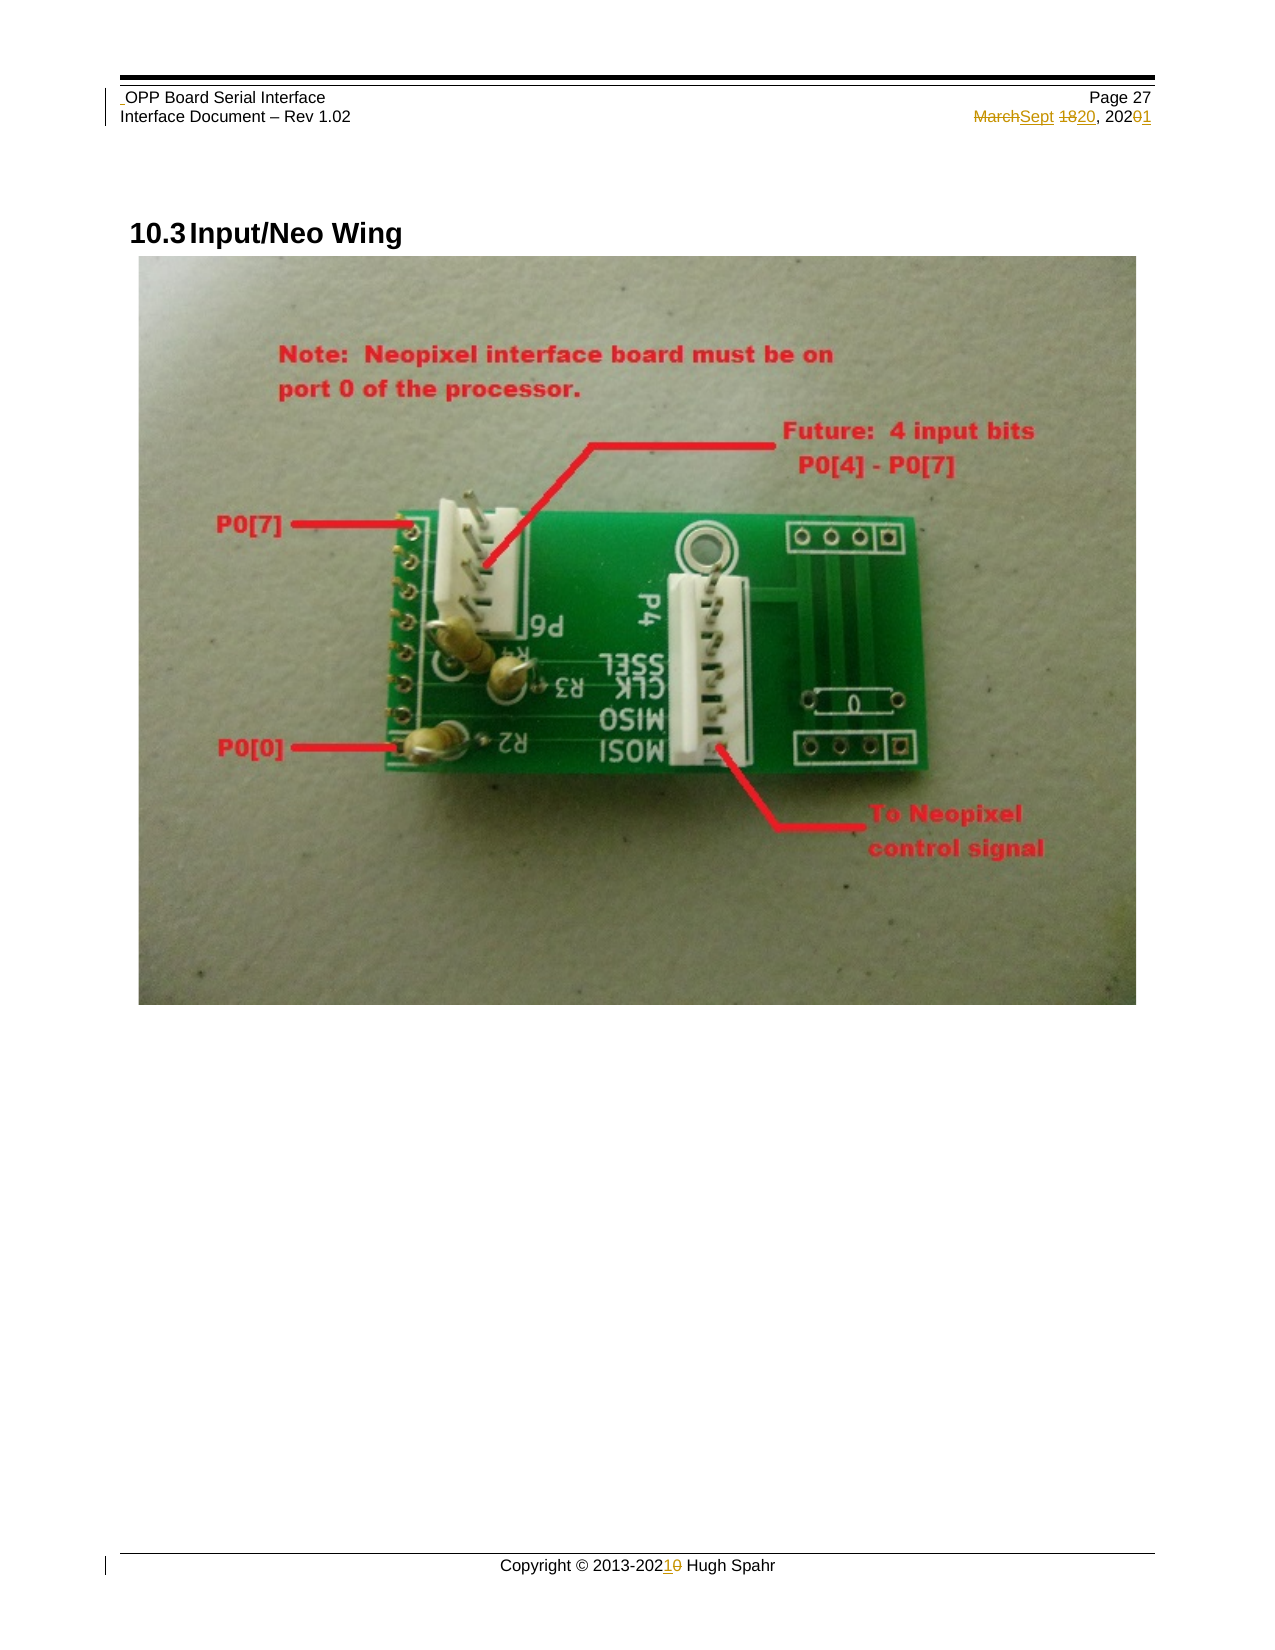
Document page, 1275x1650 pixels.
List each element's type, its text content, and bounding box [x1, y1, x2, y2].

picture [138, 256, 1137, 1005]
subtitle Input/Neo Wing [129, 216, 1155, 250]
